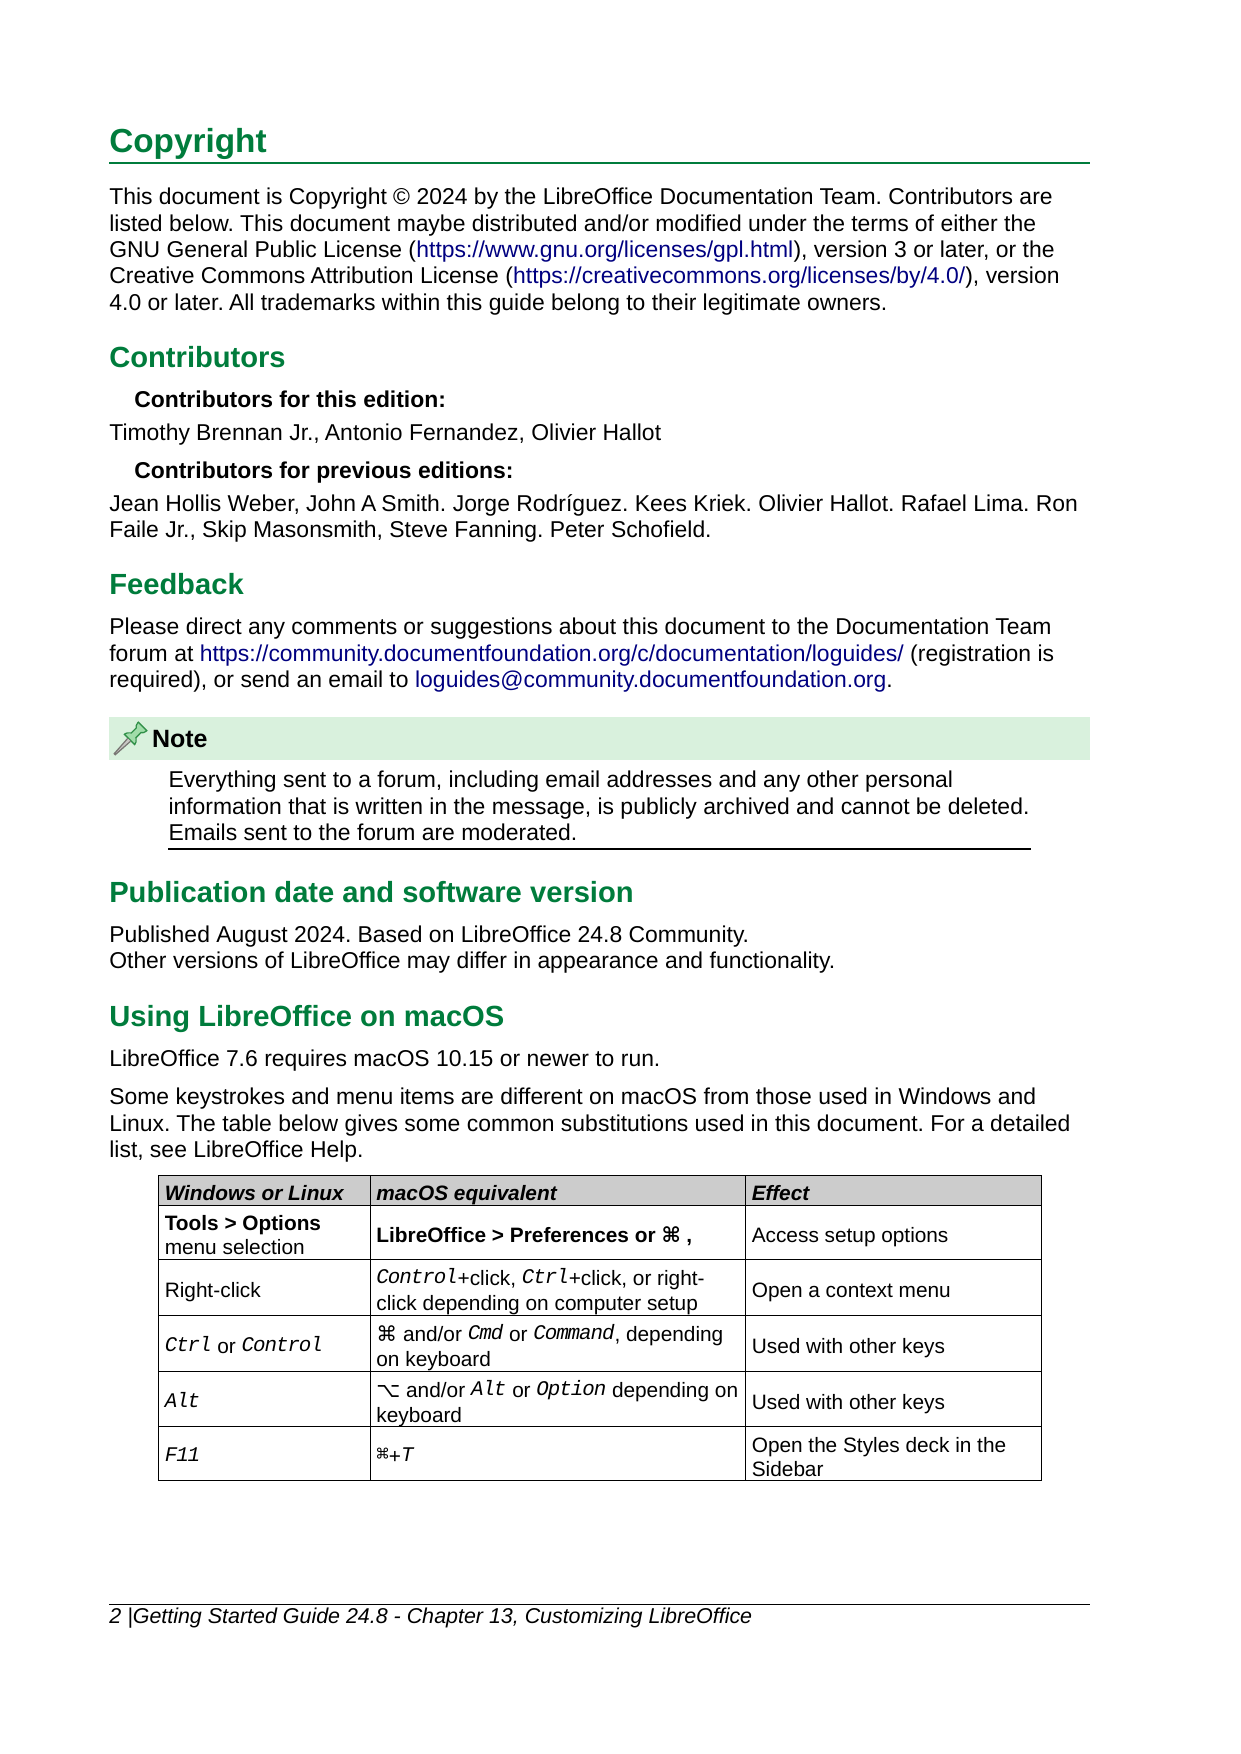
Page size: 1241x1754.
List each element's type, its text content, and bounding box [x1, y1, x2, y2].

text Everything sent to a forum, including email addresses and any other personal information that is written in the message, is publicly archived and cannot be deleted. Emails sent to the forum are moderated. [168, 766, 1031, 848]
table_cell Control+click, Ctrl+click, or right-click depending on computer setup [371, 1260, 745, 1315]
table_cell Access setup options [746, 1206, 1041, 1259]
text This document is Copyright © 2024 by the LibreOffice Documentation Team. Contributors are listed below. This document maybe distributed and/or modified under the terms of either the GNU General Public License (https://www.gnu.org/licenses/gpl.html), version 3 or later, or the Creative Commons Attribution License (https://creativecommons.org/licenses/by/4.0/), version 4.0 or later. All trademarks within this guide belong to their legitimate owners. [109, 183, 1090, 315]
table_cell F11 [159, 1427, 370, 1480]
table_cell ⌥ and/or Alt or Option depending on keyboard [371, 1372, 745, 1426]
table_cell Used with other keys [746, 1372, 1041, 1426]
table_header Effect [746, 1176, 1041, 1205]
text Some keystrokes and menu items are different on macOS from those used in Windows and Linux. The table below gives some common substitutions used in this document. For a detailed list, see LibreOffice Help. [109, 1083, 1090, 1162]
text Published August 2024. Based on LibreOffice 24.8 Community. Other versions of LibreOffice may differ in appearance and functionality. [109, 921, 1090, 974]
text Contributors for this edition: [134, 386, 1090, 412]
table_cell Used with other keys [746, 1316, 1041, 1371]
table_cell Open the Styles deck in the Sidebar [746, 1427, 1041, 1480]
text Contributors for previous editions: [134, 457, 1090, 483]
table_cell Ctrl or Control [159, 1316, 370, 1371]
table_cell Open a context menu [746, 1260, 1041, 1315]
text Please direct any comments or suggestions about this document to the Documentation Team forum at https://community.documentfoundation.org/c/documentation/loguides/ (registration is required), or send an email to loguides@community.documentfoundation.org. [109, 613, 1090, 692]
table_cell Tools > Options menu selection [159, 1206, 370, 1259]
table_cell ⌘+T [371, 1427, 745, 1480]
subtitle Contributors [109, 340, 1090, 373]
table_header Windows or Linux [159, 1176, 370, 1205]
subtitle Feedback [109, 567, 1090, 601]
text Jean Hollis Weber, John A Smith. Jorge Rodríguez. Kees Kriek. Olivier Hallot. Rafael Lima. Ron Faile Jr., Skip Masonsmith, Steve Fanning. Peter Schofield. [109, 490, 1090, 542]
subtitle Using LibreOffice on macOS [109, 998, 1090, 1032]
table_cell LibreOffice > Preferences or ⌘ , [371, 1206, 745, 1259]
text Timothy Brennan Jr., Antonio Fernandez, Olivier Hallot [109, 418, 1090, 445]
table_cell Alt [159, 1372, 370, 1426]
subtitle Copyright [109, 121, 1090, 162]
subtitle Publication date and software version [109, 875, 1090, 909]
table_cell ⌘ and/or Cmd or Command, depending on keyboard [371, 1316, 745, 1371]
table_cell Right-click [159, 1260, 370, 1315]
text LibreOffice 7.6 requires macOS 10.15 or newer to run. [109, 1044, 1090, 1071]
table_header macOS equivalent [371, 1176, 745, 1205]
subtitle Note [109, 717, 1090, 760]
